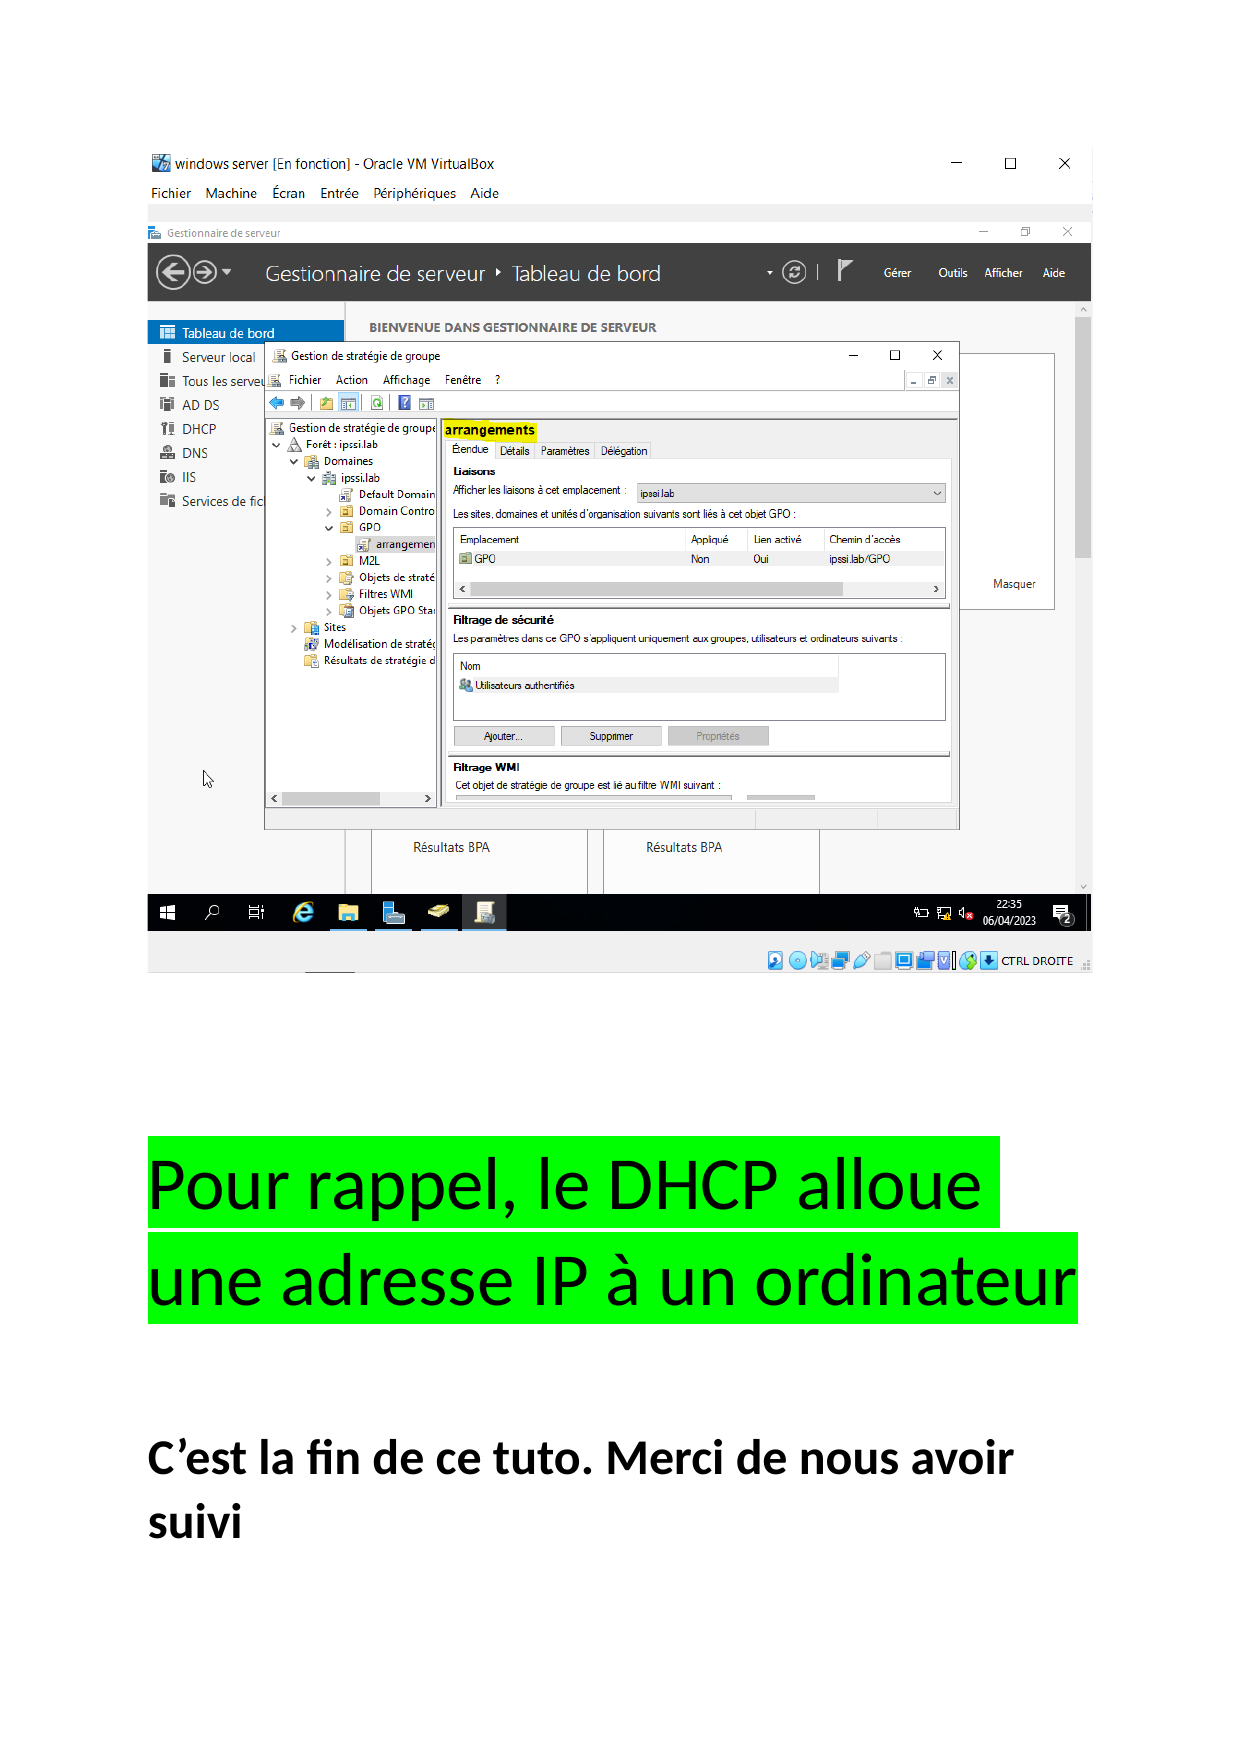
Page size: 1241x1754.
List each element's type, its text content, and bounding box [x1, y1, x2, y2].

text Pour rappel, le DHCP alloue une adresse IP à un ordinateur [148, 1136, 1093, 1324]
text C’est la fin de ce tuto. Merci de nous avoir suivi [148, 1426, 1093, 1551]
